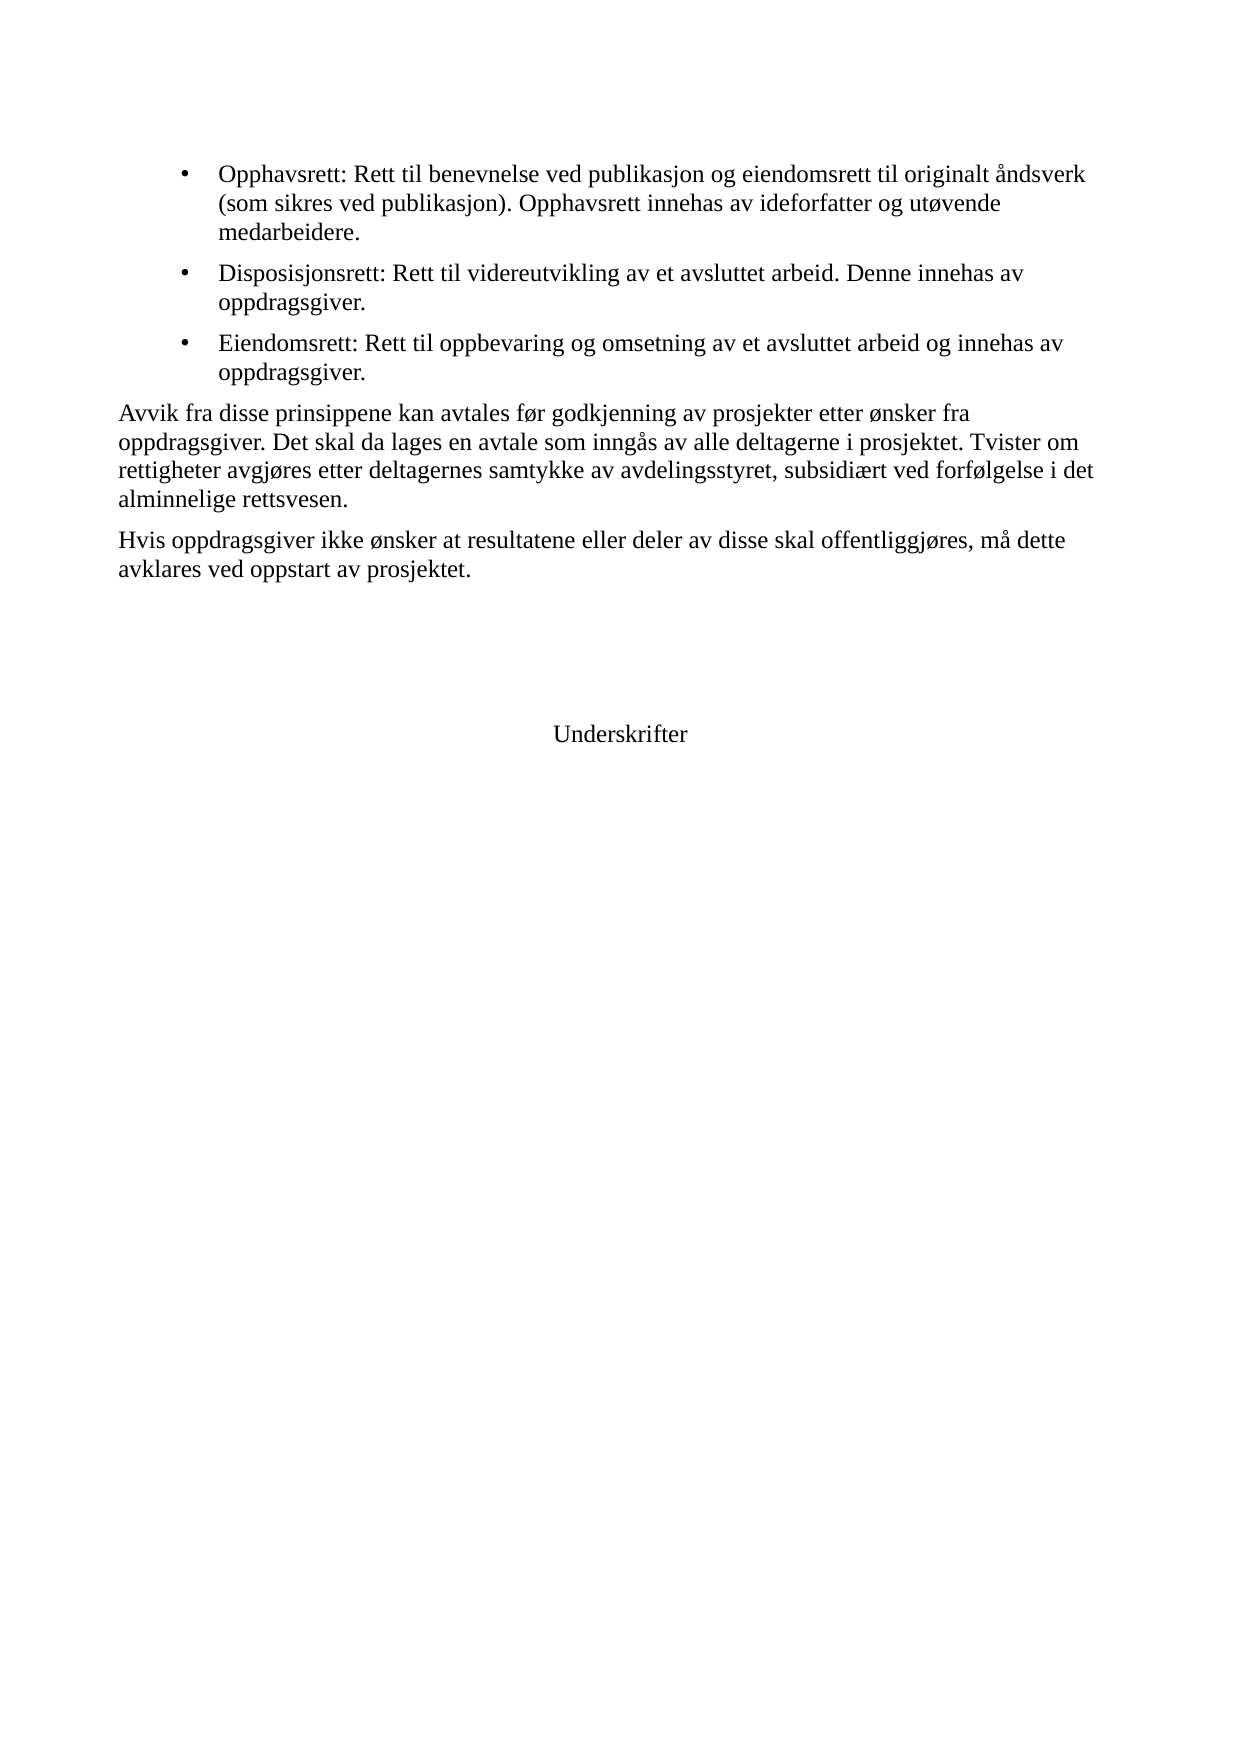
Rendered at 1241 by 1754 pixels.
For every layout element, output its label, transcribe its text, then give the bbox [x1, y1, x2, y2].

text Underskrifter [118, 719, 1122, 748]
list Opphavsrett: Rett til benevnelse ved publikasjon og eiendomsrett til originalt åndsverk (som sikres ved publikasjon). Opphavsrett innehas av ideforfatter og utøvende medarbeidere. [181, 159, 1122, 246]
list Disposisjonsrett: Rett til videreutvikling av et avsluttet arbeid. Denne innehas av oppdragsgiver. [181, 258, 1122, 316]
list Eiendomsrett: Rett til oppbevaring og omsetning av et avsluttet arbeid og innehas av oppdragsgiver. [181, 328, 1122, 386]
text Avvik fra disse prinsippene kan avtales før godkjenning av prosjekter etter ønsker fra oppdragsgiver. Det skal da lages en avtale som inngås av alle deltagerne i prosjektet. Tvister om rettigheter avgjøres etter deltagernes samtykke av avdelingsstyret, subsidiært ved forfølgelse i det alminnelige rettsvesen. [118, 398, 1122, 513]
text Hvis oppdragsgiver ikke ønsker at resultatene eller deler av disse skal offentliggjøres, må dette avklares ved oppstart av prosjektet. [118, 526, 1122, 583]
